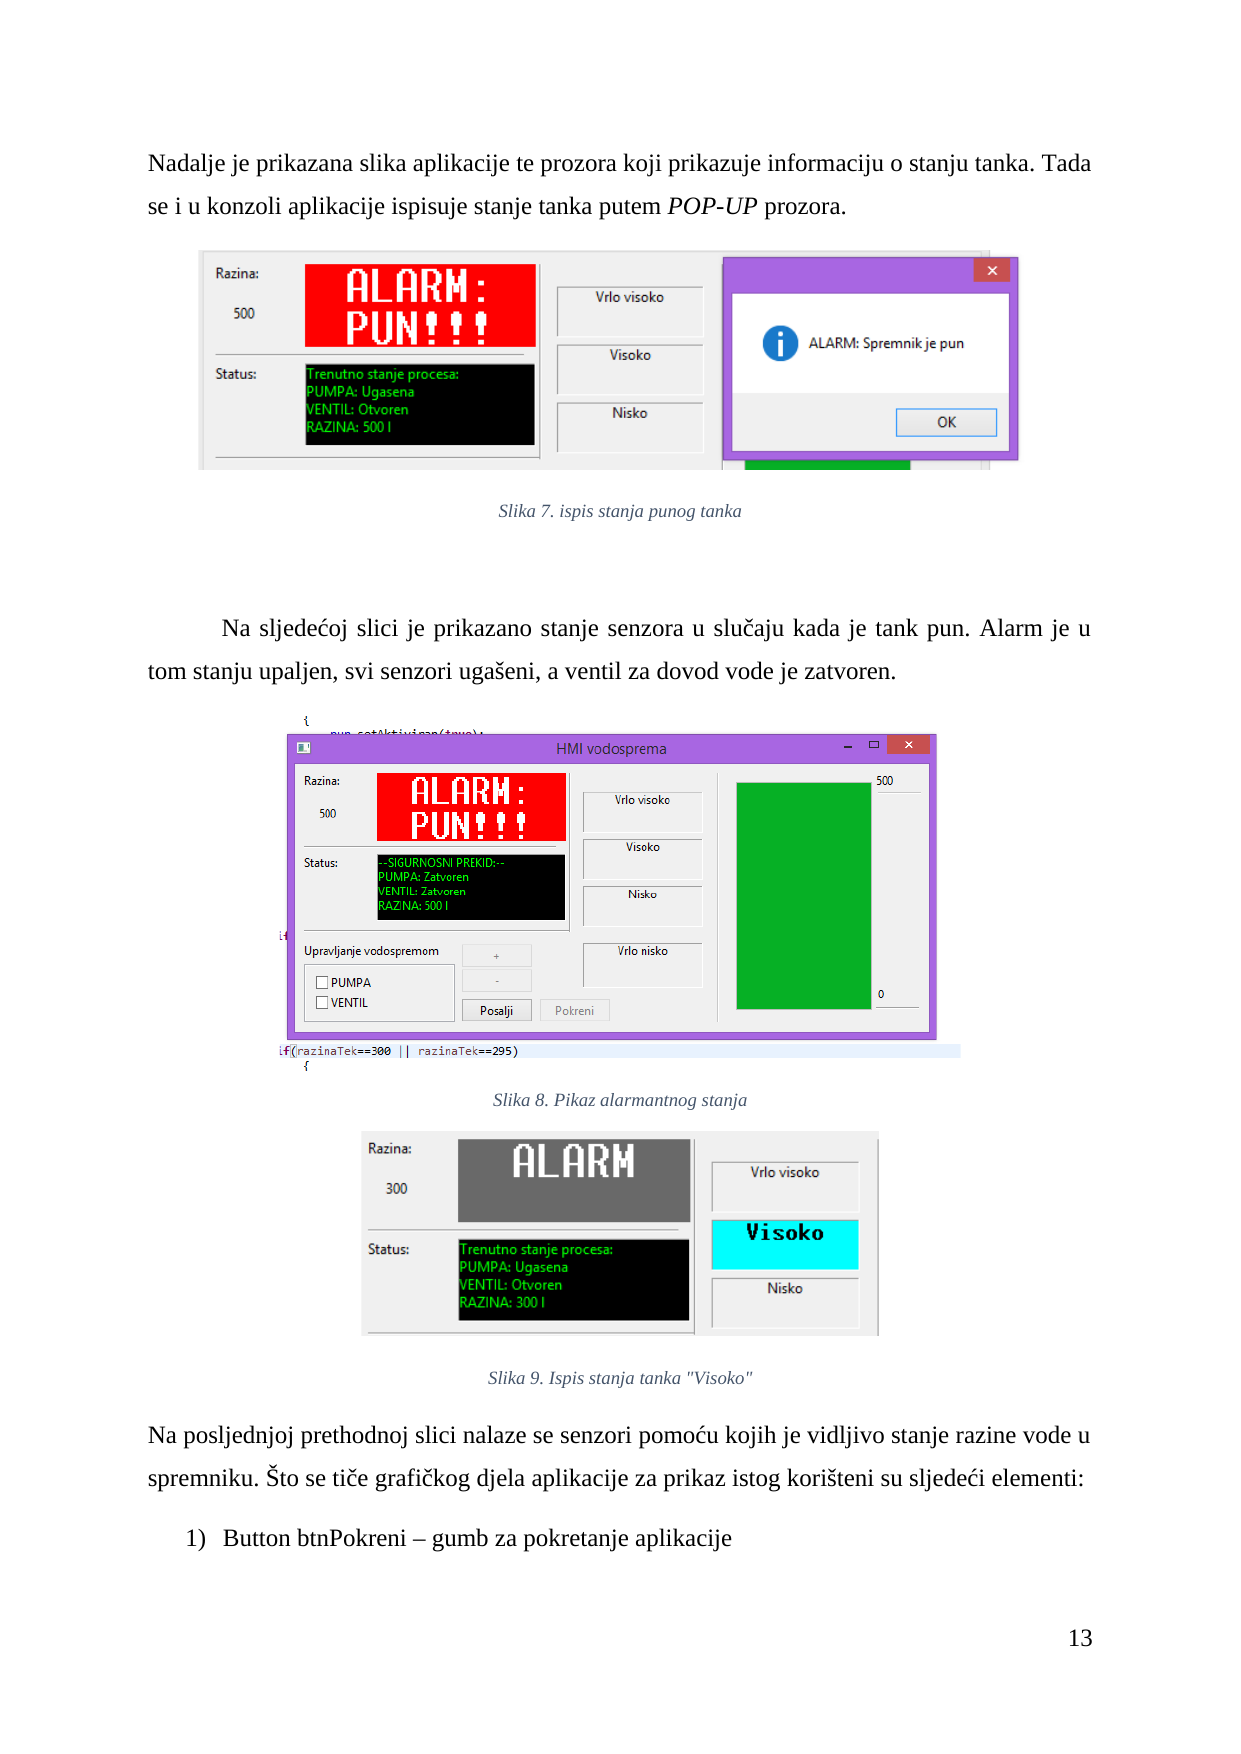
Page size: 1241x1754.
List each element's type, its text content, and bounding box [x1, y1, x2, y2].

picture [198, 250, 1042, 470]
text Nadalje je prikazana slika aplikacije te prozora koji prikazuje informaciju o stanju tanka. Tada se i u konzoli aplikacije ispisuje stanje tanka putem POP-UP prozora. [148, 148, 1093, 219]
text Slika 9. Ispis stanja tanka "Visoko" [148, 1367, 1093, 1388]
picture [279, 716, 961, 1071]
text Slika 7. ispis stanja punog tanka [148, 500, 1093, 522]
text Slika 8. Pikaz alarmantnog stanja [148, 1089, 1093, 1110]
text Na sljedećoj slici je prikazano stanje senzora u slučaju kada je tank pun. Alarm je u tom stanju upaljen, svi senzori ugašeni, a ventil za dovod vode je zatvoren. [148, 613, 1093, 685]
picture [361, 1131, 879, 1336]
text Na posljednjoj prethodnoj slici nalaze se senzori pomoću kojih je vidljivo stanje razine vode u spremniku. Što se tiče grafičkog djela aplikacije za prikaz istog korišteni su sljedeći elementi: [148, 1420, 1093, 1492]
list Button btnPokreni – gumb za pokretanje aplikacije [185, 1523, 1093, 1552]
